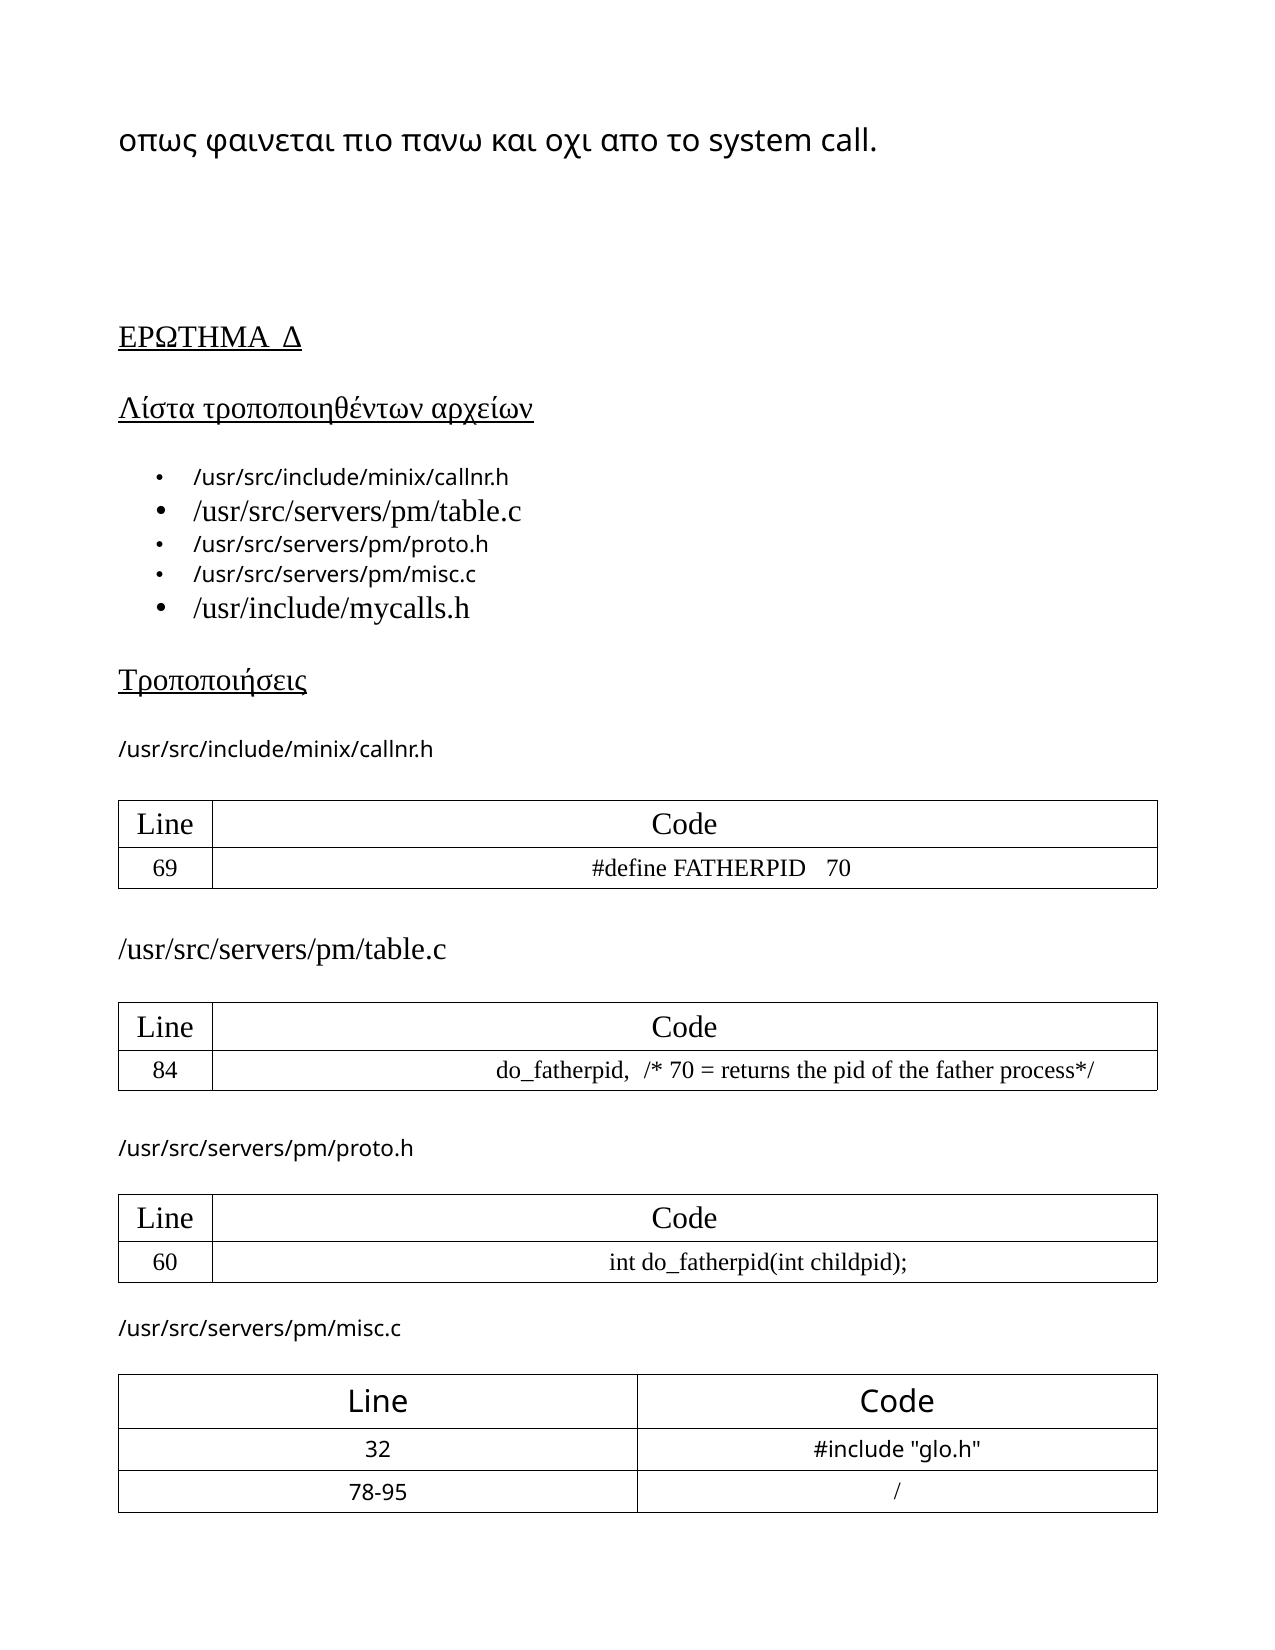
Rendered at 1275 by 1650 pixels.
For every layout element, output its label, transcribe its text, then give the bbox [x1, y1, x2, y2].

list /usr/src/servers/pm/misc.c [156, 559, 1157, 589]
text ΕΡΩΤΗΜΑ Δ [118, 318, 1157, 354]
table_cell 78-95 [119, 1471, 637, 1512]
text /usr/src/servers/pm/misc.c [118, 1312, 1157, 1343]
list /usr/src/servers/pm/proto.h [156, 528, 1157, 559]
table_cell 84 [119, 1051, 212, 1090]
list /usr/src/servers/pm/table.c [156, 492, 1157, 528]
table_cell 60 [119, 1242, 212, 1282]
text Λίστα τροποποιηθέντων αρχείων [118, 390, 1157, 426]
table_header Line [119, 1003, 212, 1049]
table_header Line [119, 1195, 212, 1241]
table_cell 32 [119, 1429, 637, 1470]
text /usr/src/servers/pm/proto.h [118, 1133, 1157, 1163]
list /usr/include/mycalls.h [156, 589, 1157, 625]
table_header Line [119, 1375, 637, 1428]
table_cell / [638, 1471, 1157, 1512]
text οπως φαινεται πιο πανω και οχι απο το system call. [118, 118, 1157, 161]
table_cell do_fatherpid, /* 70 = returns the pid of the father process*/ [213, 1051, 1157, 1090]
text Τροποποιήσεις [118, 661, 1157, 697]
table_header Code [638, 1375, 1157, 1428]
list /usr/src/include/minix/callnr.h [156, 462, 1157, 492]
table_header Code [213, 801, 1157, 847]
table_cell #define FATHERPID 70 [213, 848, 1157, 887]
table_header Code [213, 1195, 1157, 1241]
text /usr/src/include/minix/callnr.h [118, 733, 1157, 764]
table_header Code [213, 1003, 1157, 1049]
table_cell int do_fatherpid(int childpid); [213, 1242, 1157, 1282]
table_header Line [119, 801, 212, 847]
table_cell 69 [119, 848, 212, 887]
text /usr/src/servers/pm/table.c [118, 930, 1157, 966]
table_cell #include "glo.h" [638, 1429, 1157, 1470]
